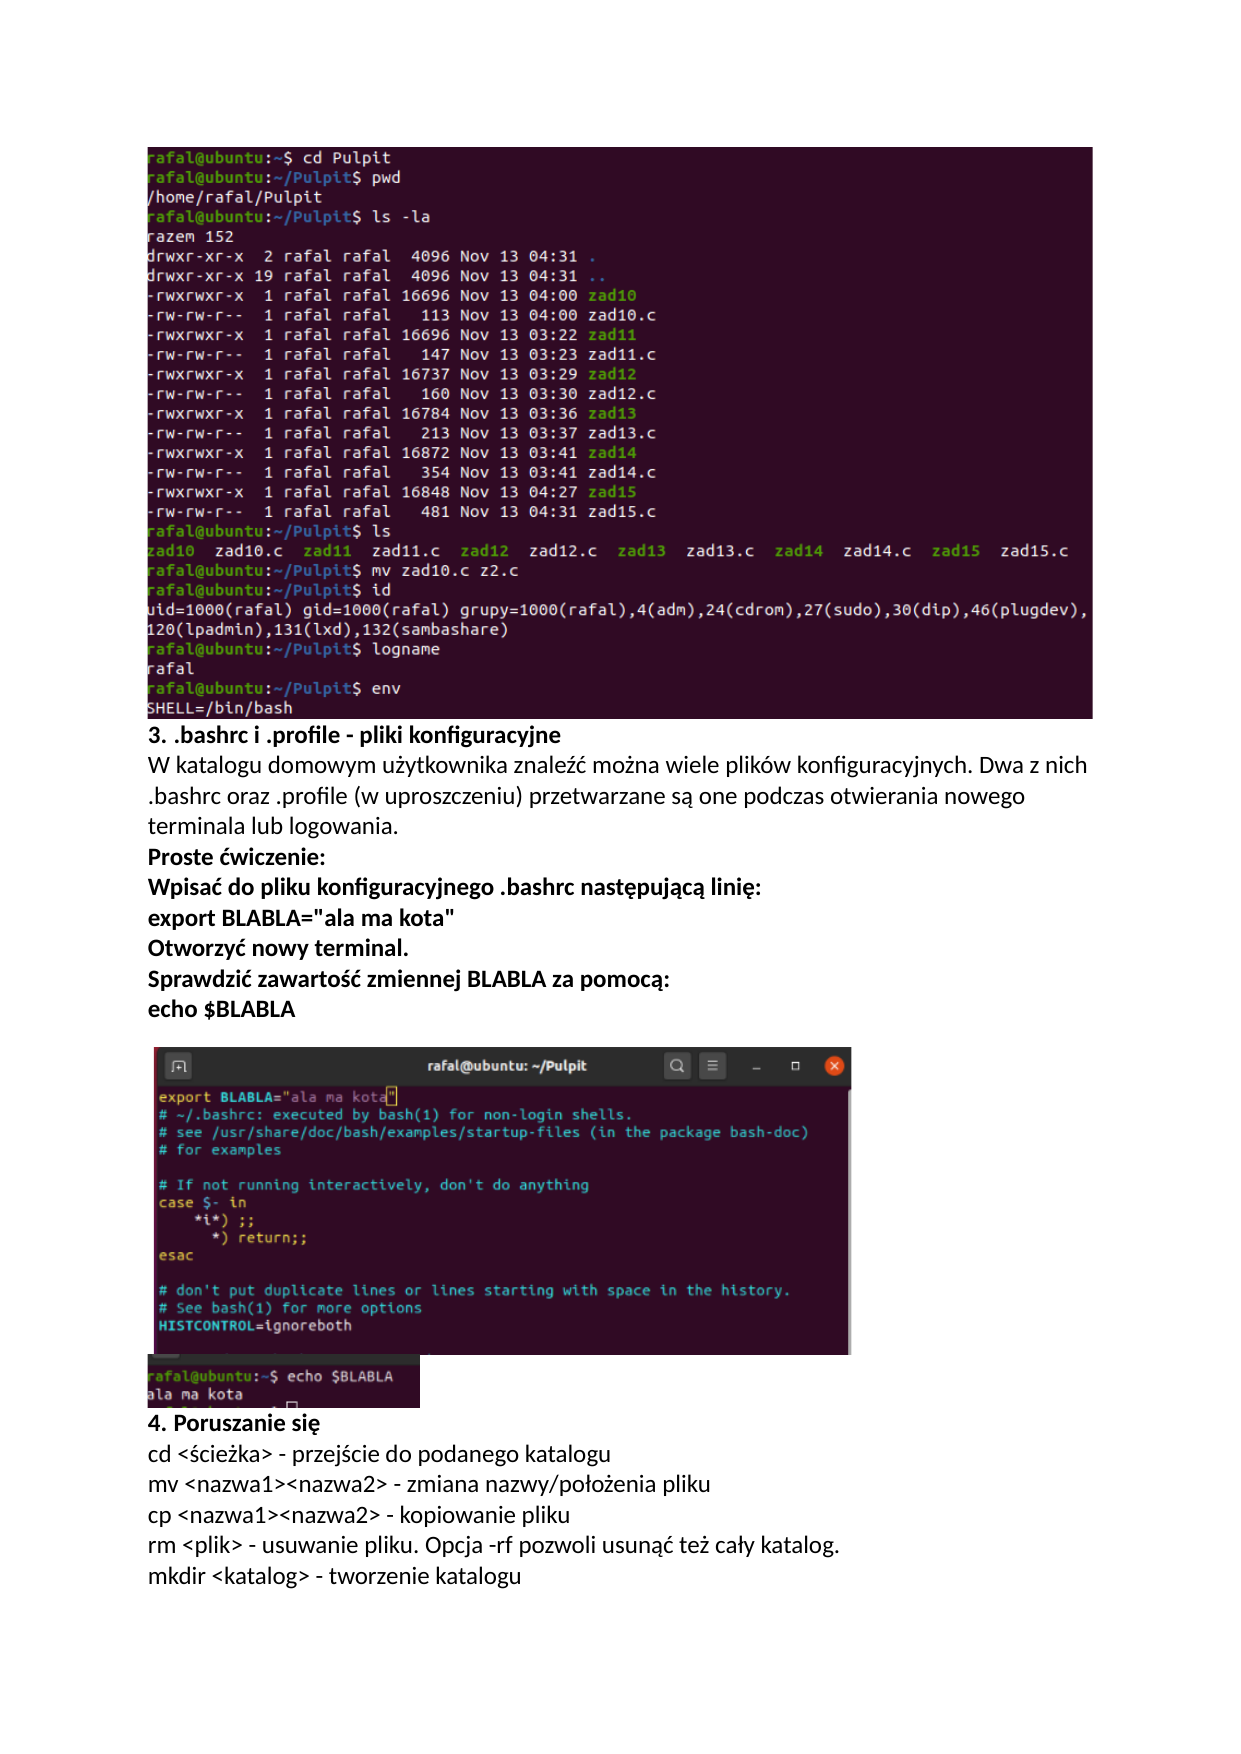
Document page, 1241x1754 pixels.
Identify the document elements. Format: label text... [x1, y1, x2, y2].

text mv <nazwa1><nazwa2> - zmiana nazwy/położenia pliku [148, 1468, 1093, 1499]
text cd <ścieżka> - przejście do podanego katalogu [148, 1438, 1093, 1468]
text W katalogu domowym użytkownika znaleźć można wiele plików konfiguracyjnych. Dwa z nich .bashrc oraz .profile (w uproszczeniu) przetwarzane są one podczas otwierania nowego terminala lub logowania. [148, 749, 1093, 841]
text rm <plik> - usuwanie pliku. Opcja -rf pozwoli usunąć też cały katalog. [148, 1529, 1093, 1560]
text echo $BLABLA [148, 993, 1093, 1024]
text 4. Poruszanie się [148, 1407, 1093, 1438]
text 3. .bashrc i .profile - pliki konfiguracyjne [148, 719, 1093, 749]
text Sprawdzić zawartość zmiennej BLABLA za pomocą: [148, 963, 1093, 993]
text Otworzyć nowy terminal. [148, 932, 1093, 963]
text Wpisać do pliku konfiguracyjnego .bashrc następującą linię: [148, 871, 1093, 902]
text Proste ćwiczenie: [148, 841, 1093, 871]
text export BLABLA="ala ma kota" [148, 902, 1093, 932]
text mkdir <katalog> - tworzenie katalogu [148, 1560, 1093, 1590]
text cp <nazwa1><nazwa2> - kopiowanie pliku [148, 1499, 1093, 1529]
